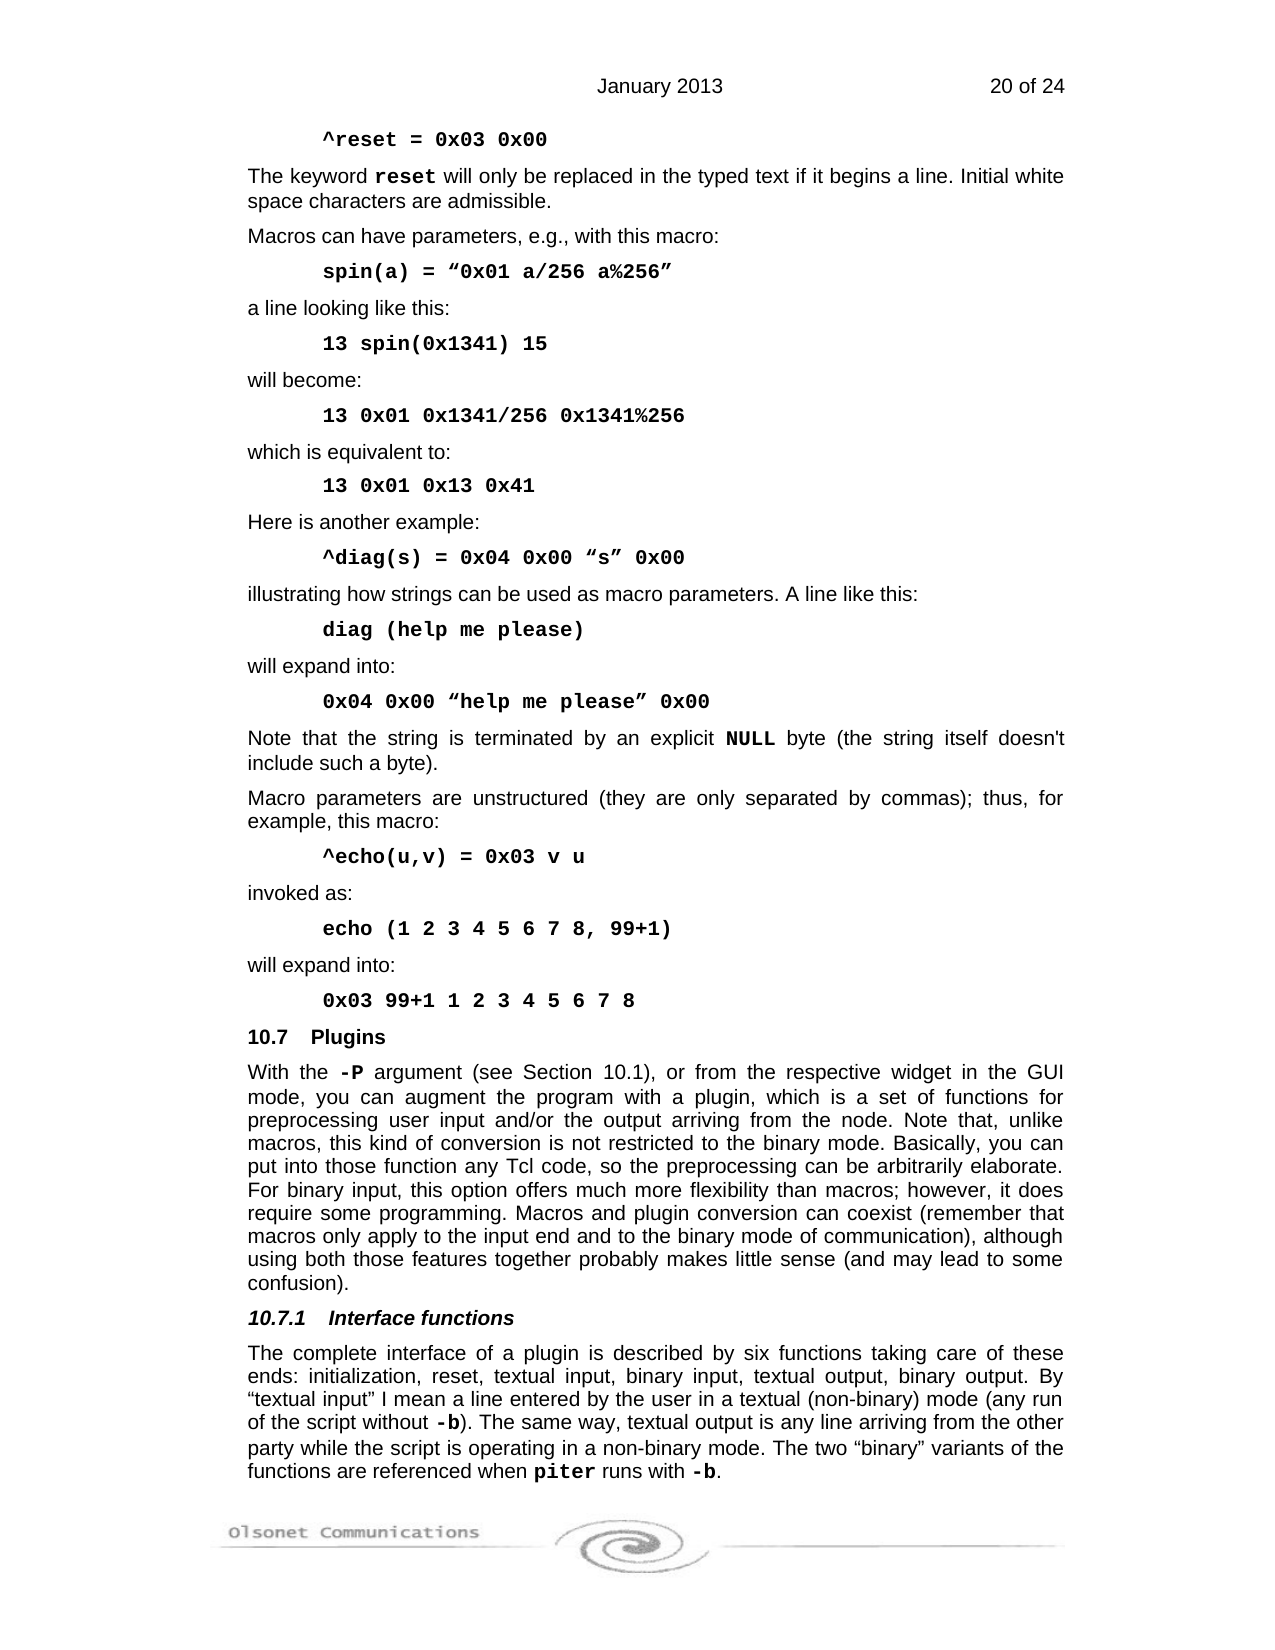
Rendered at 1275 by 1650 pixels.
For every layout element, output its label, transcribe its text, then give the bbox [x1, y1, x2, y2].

text illustrating how strings can be used as macro parameters. A line like this: [247, 583, 1065, 606]
text The complete interface of a plugin is described by six functions taking care of these ends: initialization, reset, textual input, binary input, textual output, binary output. By “textual input” I mean a line entered by the user in a textual (non-binary) mode (any run of the script without -b). The same way, textual output is any line arriving from the other party while the script is operating in a non-binary mode. The two “binary” variants of the functions are referenced when piter runs with -b. [247, 1341, 1065, 1484]
text 13 0x01 0x1341/256 0x1341%256 [247, 403, 1065, 428]
text spin(a) = “0x01 a/256 a%256” [247, 260, 1065, 285]
text Macro parameters are unstructured (they are only separated by commas); thus, for example, this macro: [247, 786, 1065, 833]
text 13 0x01 0x13 0x41 [247, 475, 1065, 499]
text Here is another example: [247, 511, 1065, 534]
text echo (1 2 3 4 5 6 7 8, 99+1) [247, 917, 1065, 942]
text 0x03 99+1 1 2 3 4 5 6 7 8 [247, 988, 1065, 1013]
text ^echo(u,v) = 0x03 v u [247, 845, 1065, 870]
text The keyword reset will only be replaced in the typed text if it begins a line. Initial white space characters are admissible. [247, 164, 1065, 213]
text ^reset = 0x03 0x00 [247, 128, 1065, 153]
text Macros can have parameters, e.g., with this macro: [247, 225, 1065, 248]
text With the -P argument (see Section 10.1), or from the respective widget in the GUI mode, you can augment the program with a plugin, which is a set of functions for preprocessing user input and/or the output arriving from the node. Note that, unlike macros, this kind of conversion is not restricted to the binary mode. Basically, you can put into those function any Tcl code, so the preprocessing can be arbitrarily elaborate. For binary input, this option offers much more flexibility than macros; however, it does require some programming. Macros and plugin conversion can coexist (remember that macros only apply to the input end and to the binary mode of communication), although using both those features together probably makes little sense (and may lead to some confusion). [247, 1060, 1065, 1294]
subtitle Interface functions [248, 1306, 1065, 1329]
text 13 spin(0x1341) 15 [247, 332, 1065, 357]
text which is equivalent to: [247, 440, 1065, 463]
text will expand into: [247, 953, 1065, 977]
text 0x04 0x00 “help me please” 0x00 [247, 689, 1065, 714]
subtitle Plugins [247, 1025, 1065, 1048]
text invoked as: [247, 882, 1065, 905]
text Note that the string is terminated by an explicit NULL byte (the string itself doesn't include such a byte). [247, 726, 1065, 775]
picture [210, 1504, 1065, 1596]
text a line looking like this: [247, 297, 1065, 320]
text will become: [247, 368, 1065, 392]
text ^diag(s) = 0x04 0x00 “s” 0x00 [247, 546, 1065, 571]
text will expand into: [247, 654, 1065, 678]
text diag (help me please) [247, 618, 1065, 643]
